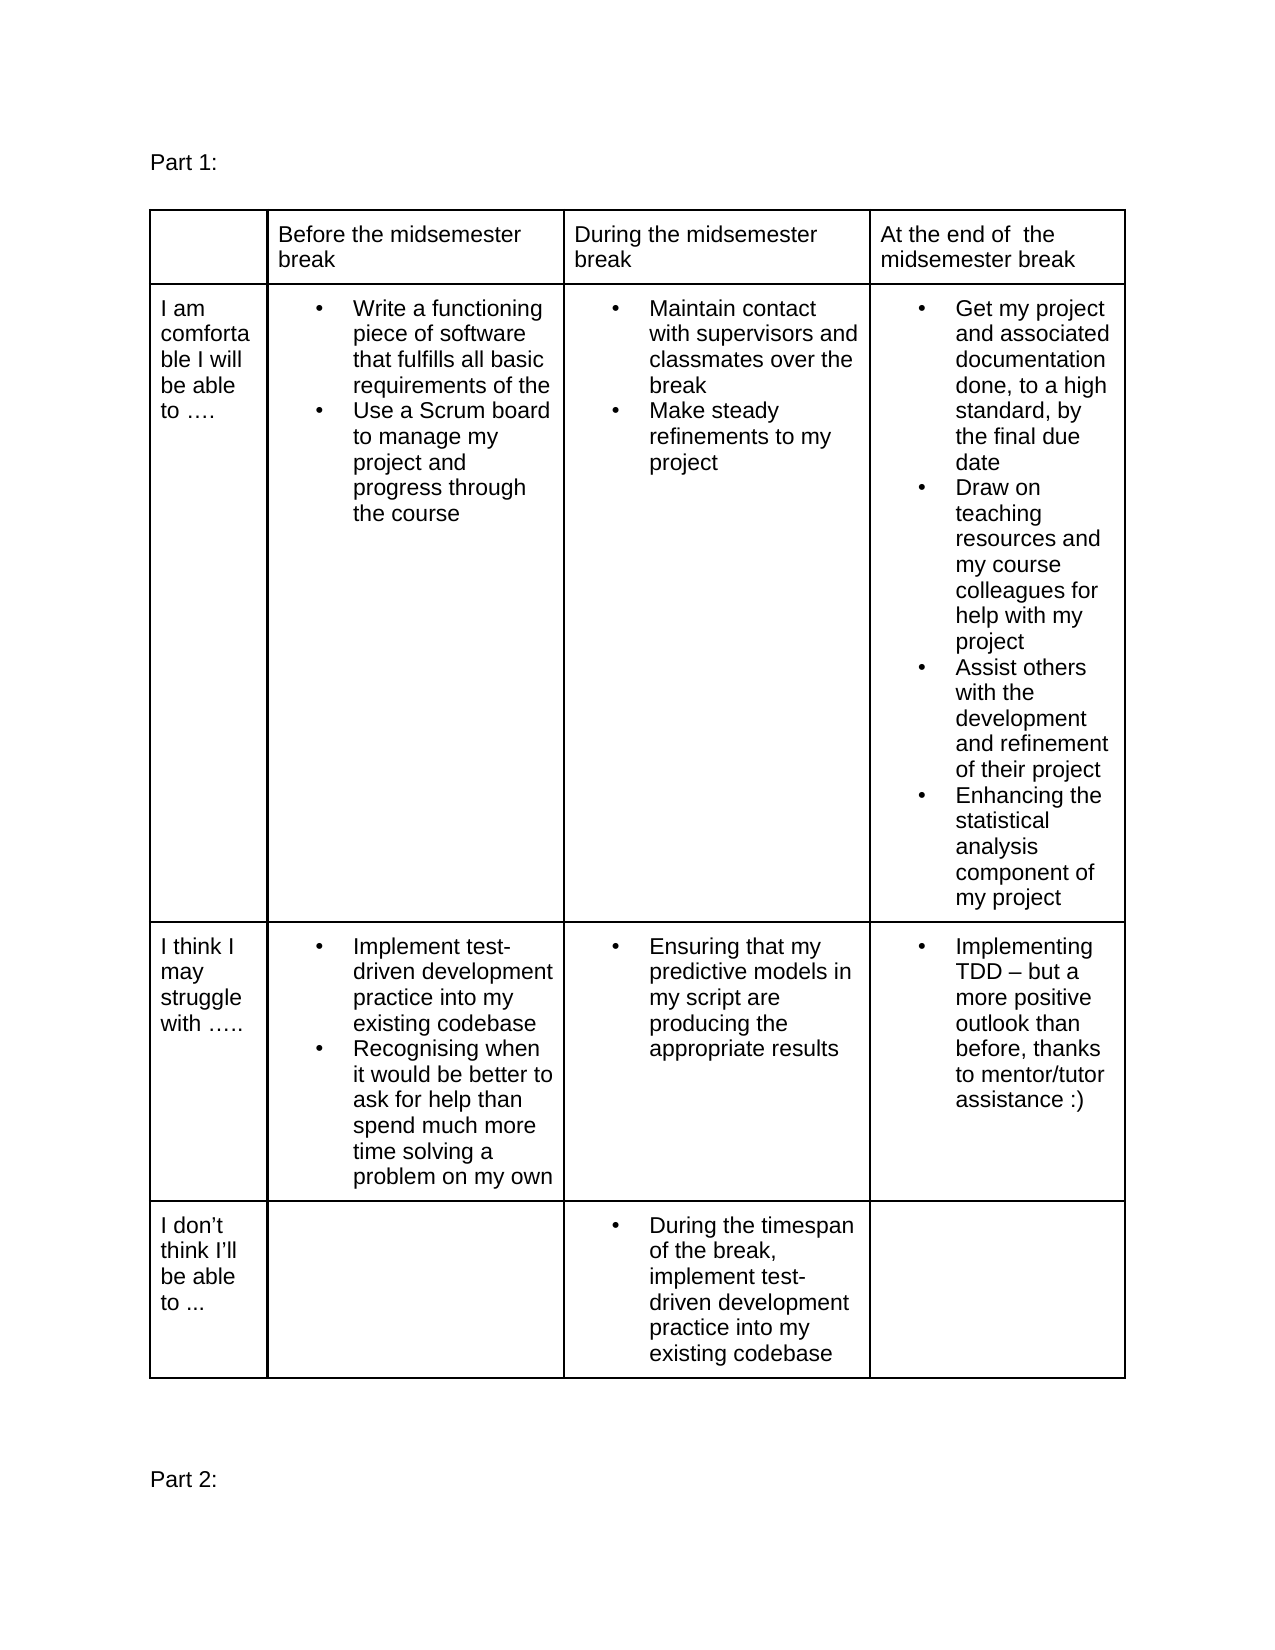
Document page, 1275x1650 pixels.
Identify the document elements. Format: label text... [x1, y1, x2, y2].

table_cell [269, 1202, 563, 1377]
table_header During the midsemester break [565, 211, 869, 283]
table_cell Implement test-driven development practice into my existing codebase Recognising when it would be better to ask for help than spend much more time solving a problem on my own [269, 923, 563, 1200]
table_cell During the timespan of the break, implement test-driven development practice into my existing codebase [565, 1202, 869, 1377]
table_cell Get my project and associated documentation done, to a high standard, by the final due date Draw on teaching resources and my course colleagues for help with my project Assist others with the development and refinement of their project Enhancing the statistical analysis component of my project [871, 285, 1124, 921]
table_cell Maintain contact with supervisors and classmates over the break Make steady refinements to my project [565, 285, 869, 921]
table_cell I think I may struggle with ….. [151, 923, 266, 1200]
table_cell Implementing TDD – but a more positive outlook than before, thanks to mentor/tutor assistance :) [871, 923, 1124, 1200]
table_header [151, 211, 266, 283]
table_cell Write a functioning piece of software that fulfills all basic requirements of the Use a Scrum board to manage my project and progress through the course [269, 285, 563, 921]
text Part 1: [150, 150, 1125, 176]
text Part 2: [150, 1467, 1125, 1492]
table_header Before the midsemester break [269, 211, 563, 283]
table_header At the end of the midsemester break [871, 211, 1124, 283]
table_cell I am comfortable I will be able to …. [151, 285, 266, 921]
table_cell Ensuring that my predictive models in my script are producing the appropriate results [565, 923, 869, 1200]
table_cell I don’t think I’ll be able to ... [151, 1202, 266, 1377]
table_cell [871, 1202, 1124, 1377]
